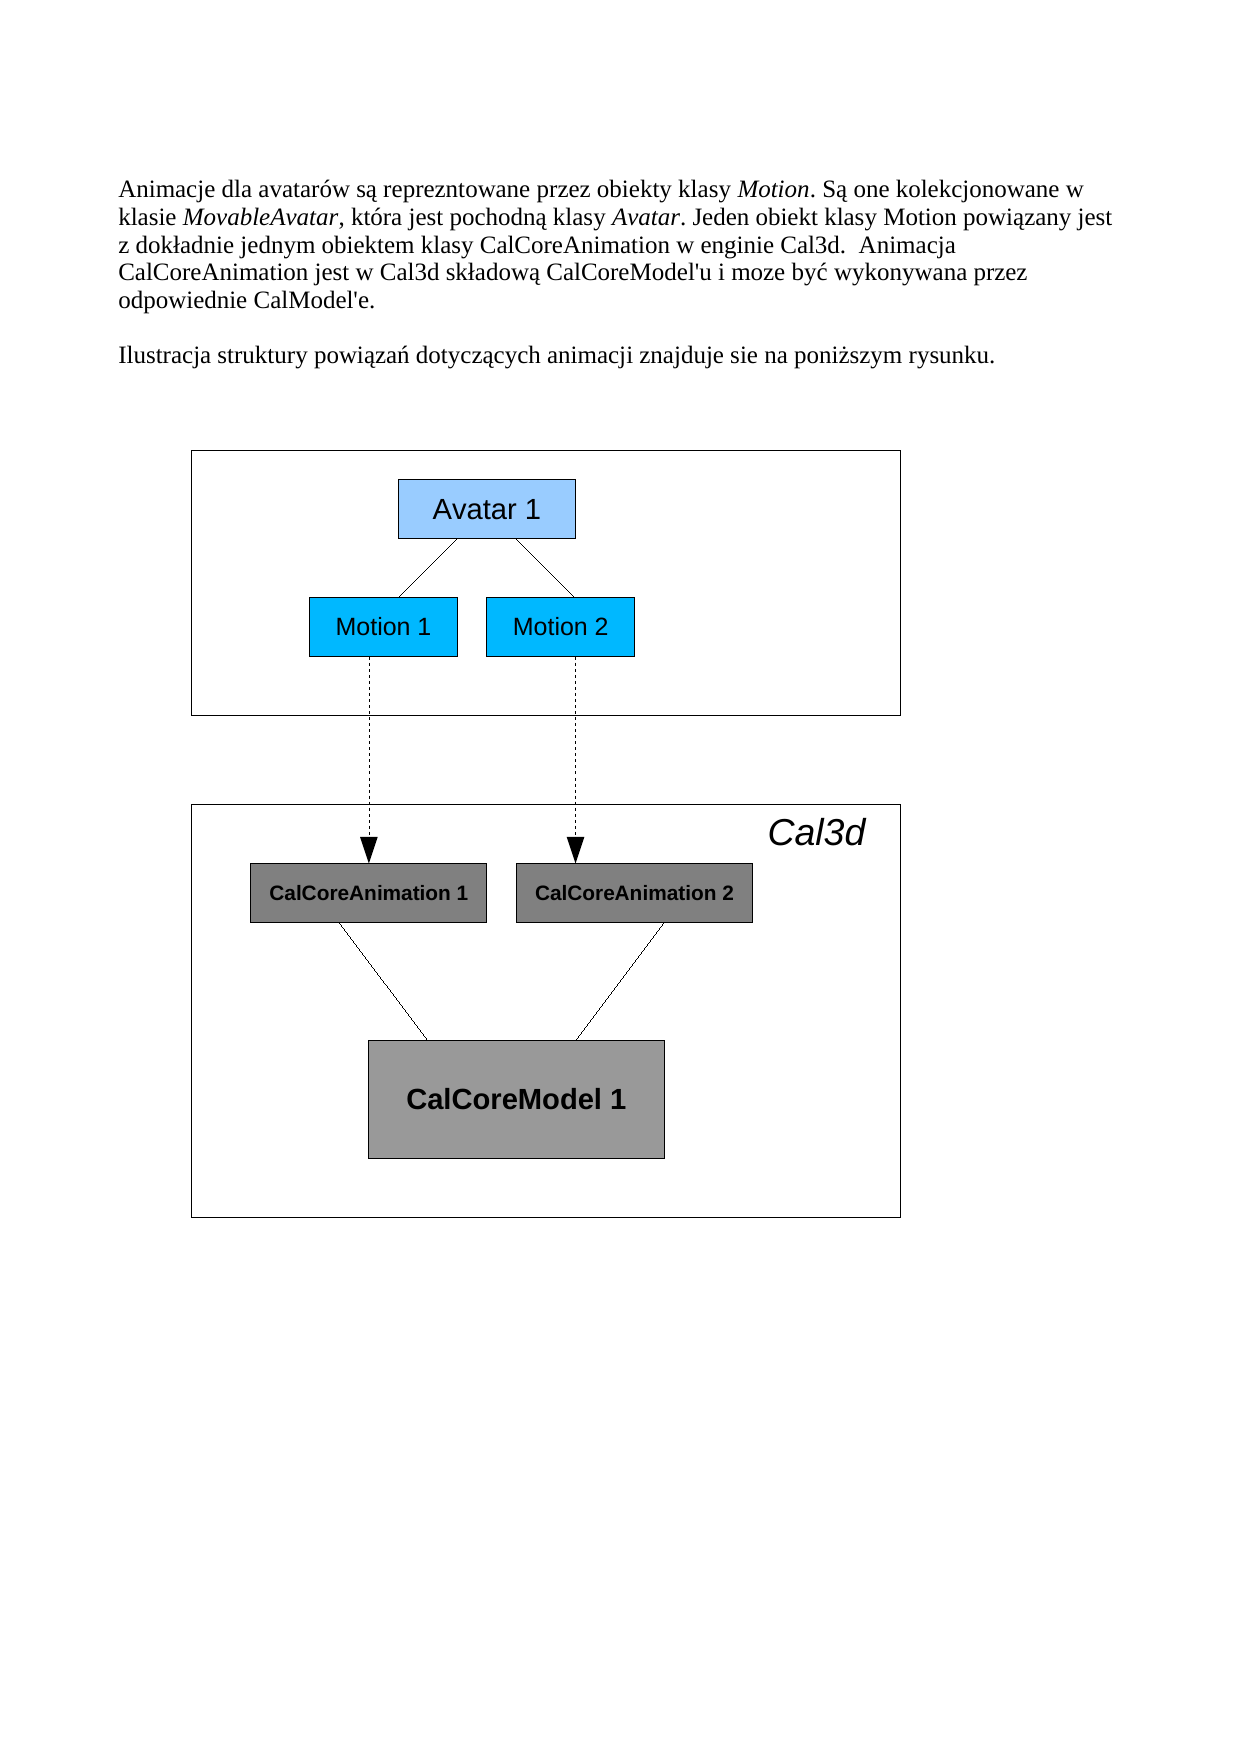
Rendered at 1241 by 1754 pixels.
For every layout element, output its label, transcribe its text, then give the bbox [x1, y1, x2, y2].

text Ilustracja struktury powiązań dotyczących animacji znajduje sie na poniższym rysunku. [118, 342, 1122, 369]
text Animacje dla avatarów są reprezntowane przez obiekty klasy Motion. Są one kolekcjonowane w klasie MovableAvatar, która jest pochodną klasy Avatar. Jeden obiekt klasy Motion powiązany jest z dokładnie jednym obiektem klasy CalCoreAnimation w enginie Cal3d. Animacja CalCoreAnimation jest w Cal3d składową CalCoreModel'u i moze być wykonywana przez odpowiednie CalModel'e. [118, 175, 1122, 314]
